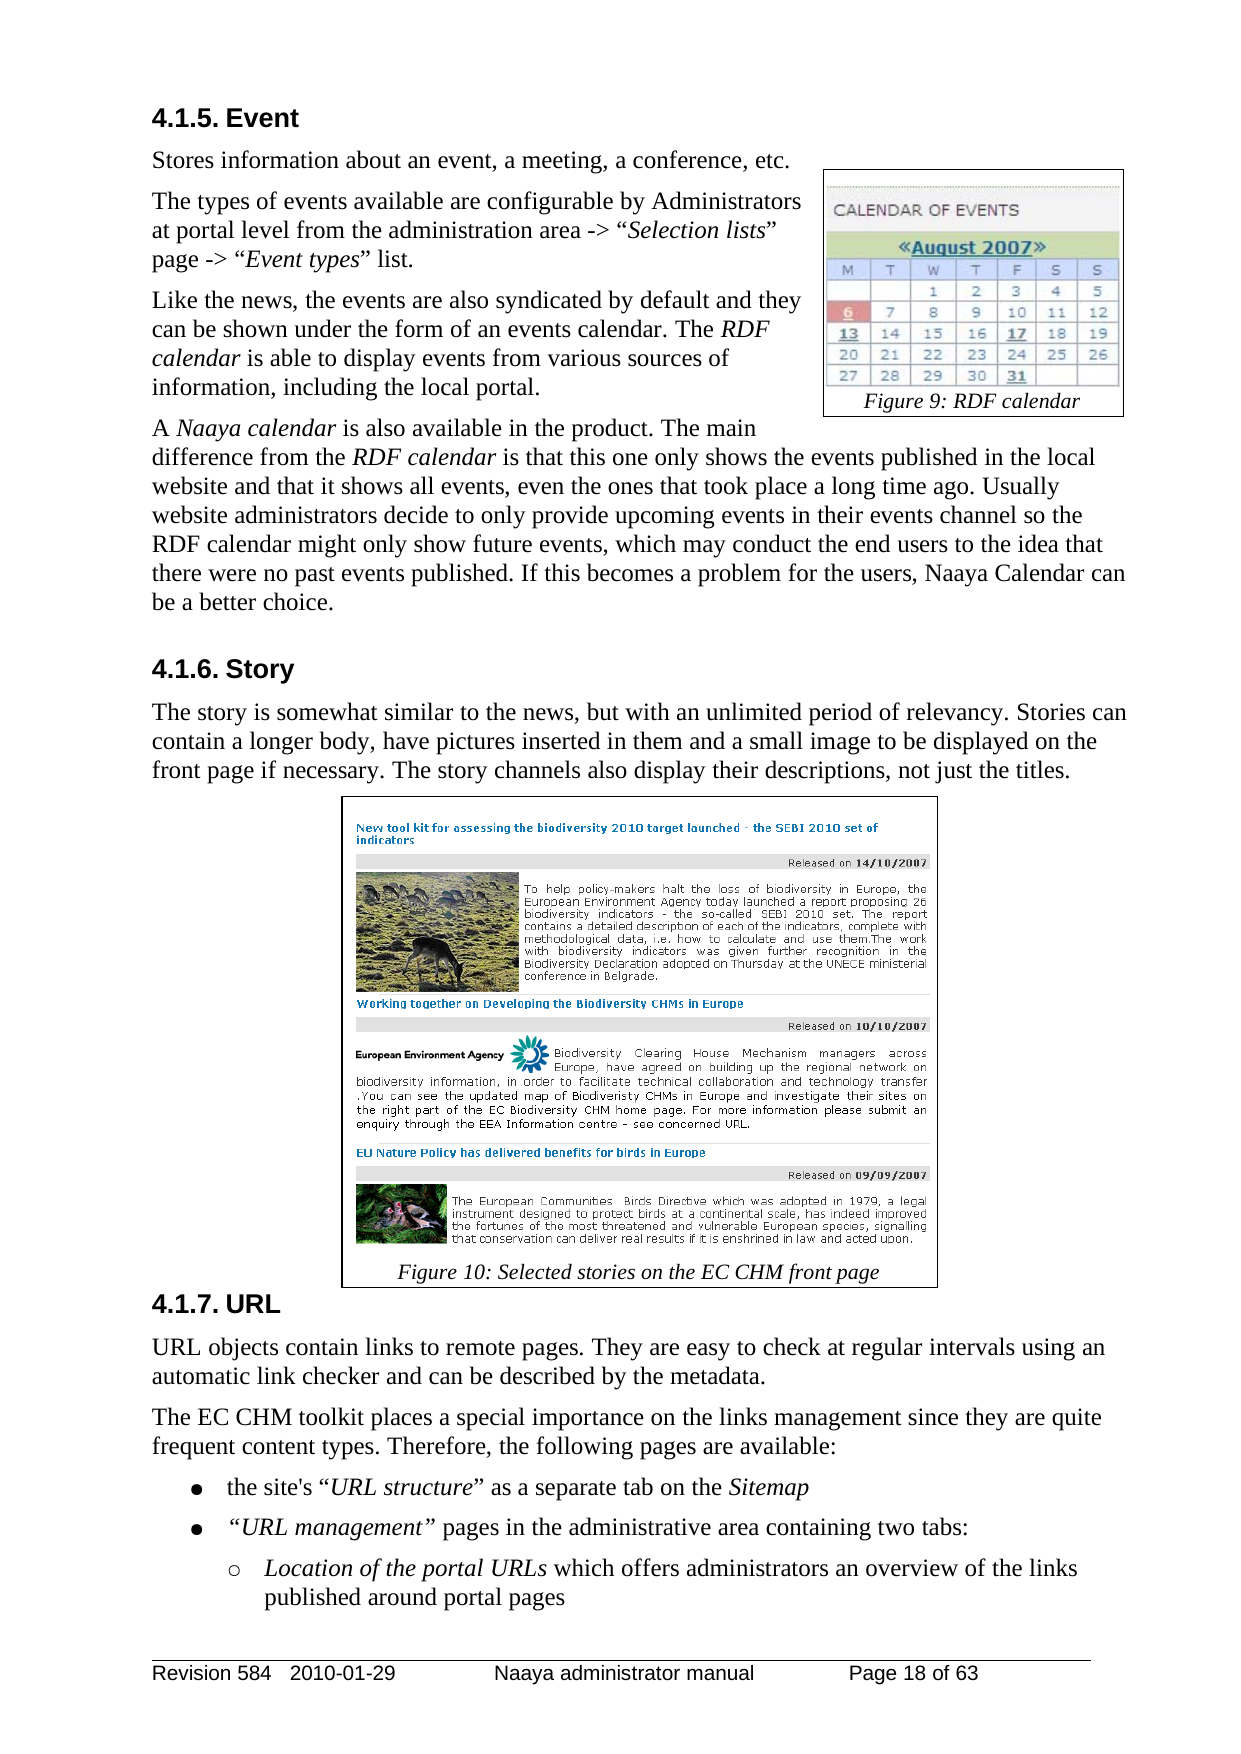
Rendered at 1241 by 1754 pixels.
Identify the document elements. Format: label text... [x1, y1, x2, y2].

text Like the news, the events are also syndicated by default and they can be shown under the form of an events calendar. The RDF calendar is able to display events from various sources of information, including the local portal. [152, 285, 823, 401]
list the site's “URL structure” as a separate tab on the Sitemap [189, 1471, 1128, 1501]
picture [826, 185, 1120, 388]
subtitle Event [152, 102, 1128, 133]
text Stores information about an event, a meeting, a conference, etc. [152, 145, 1128, 174]
list Figure 9: RDF calendar [826, 388, 1120, 413]
subtitle Story [152, 653, 1128, 684]
list Location of the portal URLs which offers administrators an overview of the links published around portal pages [227, 1553, 1128, 1611]
text The EC CHM toolkit places a special importance on the links management since they are quite frequent content types. Therefore, the following pages are available: [152, 1402, 1128, 1460]
text A Naaya calendar is also available in the product. The main difference from the RDF calendar is that this one only shows the events published in the local website and that it shows all events, even the ones that took place a long time ago. Usually website administrators decide to only provide upcoming events in their events channel so the RDF calendar might only show future events, which may conduct the end users to the idea that there were no past events published. If this becomes a problem for the users, Naaya Calendar can be a better choice. [152, 413, 1128, 616]
text The story is somewhat similar to the news, but with an unlimited period of relevancy. Stories can contain a longer body, have pictures inserted in them and a small image to be displayed on the front page if necessary. The story channels also display their descriptions, not just the titles. [152, 697, 1128, 784]
text The types of events available are configurable by Administrators at portal level from the administration area -> “Selection lists” page -> “Event types” list. [152, 186, 823, 273]
subtitle [824, 170, 1123, 416]
list Figure 10: Selected stories on the EC CHM front page [346, 1259, 934, 1284]
list “URL management” pages in the administrative area containing two tabs: [189, 1512, 1128, 1541]
subtitle URL [343, 797, 937, 1287]
text URL objects contain links to remote pages. They are easy to check at regular intervals using an automatic link checker and can be described by the metadata. [152, 1332, 1128, 1390]
subtitle URL [152, 821, 1128, 1319]
